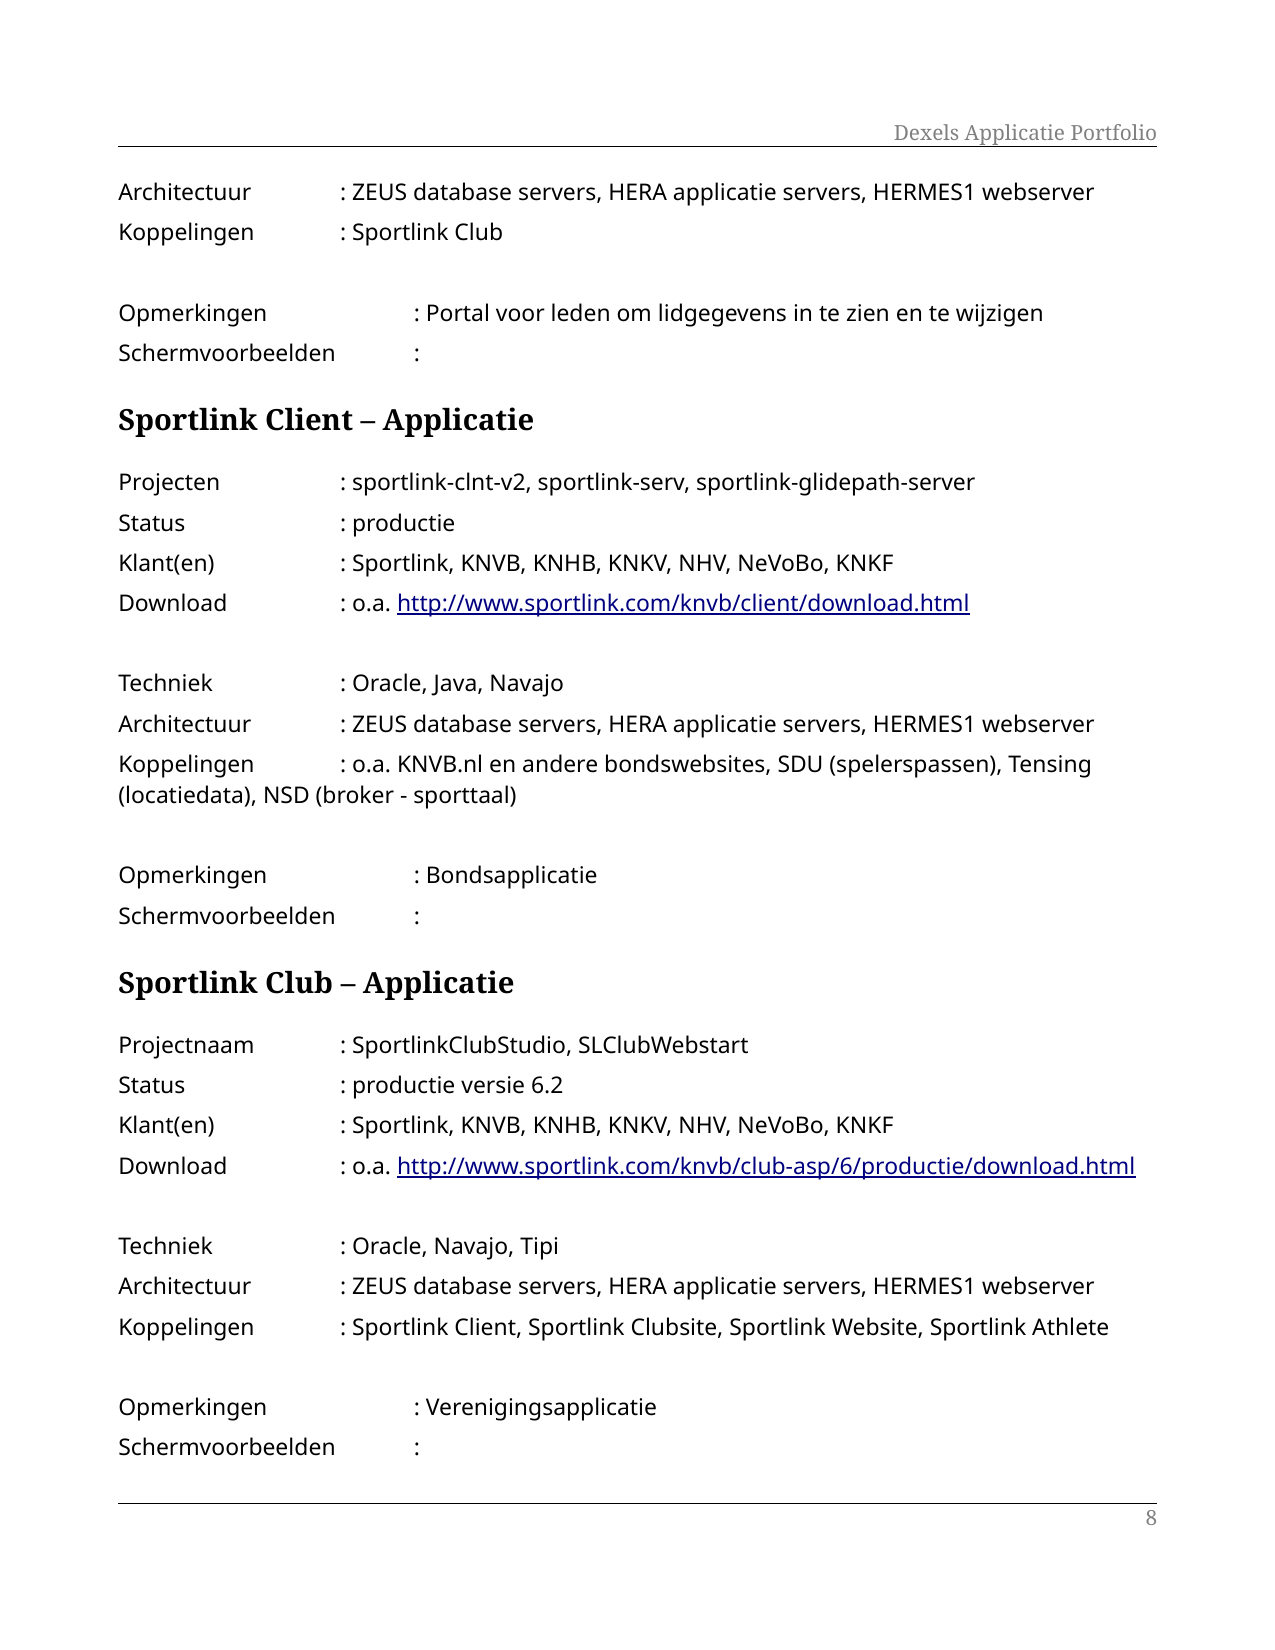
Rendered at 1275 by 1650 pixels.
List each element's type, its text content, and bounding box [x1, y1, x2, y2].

text Schermvoorbeelden : [118, 1431, 1157, 1462]
text Klant(en) : Sportlink, KNVB, KNHB, KNKV, NHV, NeVoBo, KNKF [118, 547, 1157, 578]
text Opmerkingen : Verenigingsapplicatie [118, 1391, 1157, 1422]
text Status : productie [118, 507, 1157, 538]
text Download : o.a. http://www.sportlink.com/knvb/club-asp/6/productie/download.html [118, 1150, 1157, 1181]
text Schermvoorbeelden : [118, 337, 1157, 368]
text Koppelingen : o.a. KNVB.nl en andere bondswebsites, SDU (spelerspassen), Tensing (locatiedata), NSD (broker - sporttaal) [118, 748, 1157, 810]
text Architectuur : ZEUS database servers, HERA applicatie servers, HERMES1 webserver [118, 708, 1157, 739]
text Koppelingen : Sportlink Club [118, 216, 1157, 248]
text Schermvoorbeelden : [118, 900, 1157, 931]
subtitle Sportlink Club – Applicatie [118, 962, 1157, 1002]
text Projecten : sportlink-clnt-v2, sportlink-serv, sportlink-glidepath-server [118, 466, 1157, 498]
text Opmerkingen : Portal voor leden om lidgegevens in te zien en te wijzigen [118, 297, 1157, 328]
text Architectuur : ZEUS database servers, HERA applicatie servers, HERMES1 webserver [118, 1270, 1157, 1302]
subtitle Sportlink Client – Applicatie [118, 400, 1157, 439]
text Status : productie versie 6.2 [118, 1069, 1157, 1101]
text Download : o.a. http://www.sportlink.com/knvb/client/download.html [118, 587, 1157, 618]
text Projectnaam : SportlinkClubStudio, SLClubWebstart [118, 1029, 1157, 1060]
text Koppelingen : Sportlink Client, Sportlink Clubsite, Sportlink Website, Sportlink Athlete [118, 1311, 1157, 1342]
text Techniek : Oracle, Java, Navajo [118, 667, 1157, 699]
text Techniek : Oracle, Navajo, Tipi [118, 1230, 1157, 1261]
text Opmerkingen : Bondsapplicatie [118, 859, 1157, 891]
text Architectuur : ZEUS database servers, HERA applicatie servers, HERMES1 webserver [118, 176, 1157, 207]
text Klant(en) : Sportlink, KNVB, KNHB, KNKV, NHV, NeVoBo, KNKF [118, 1109, 1157, 1141]
